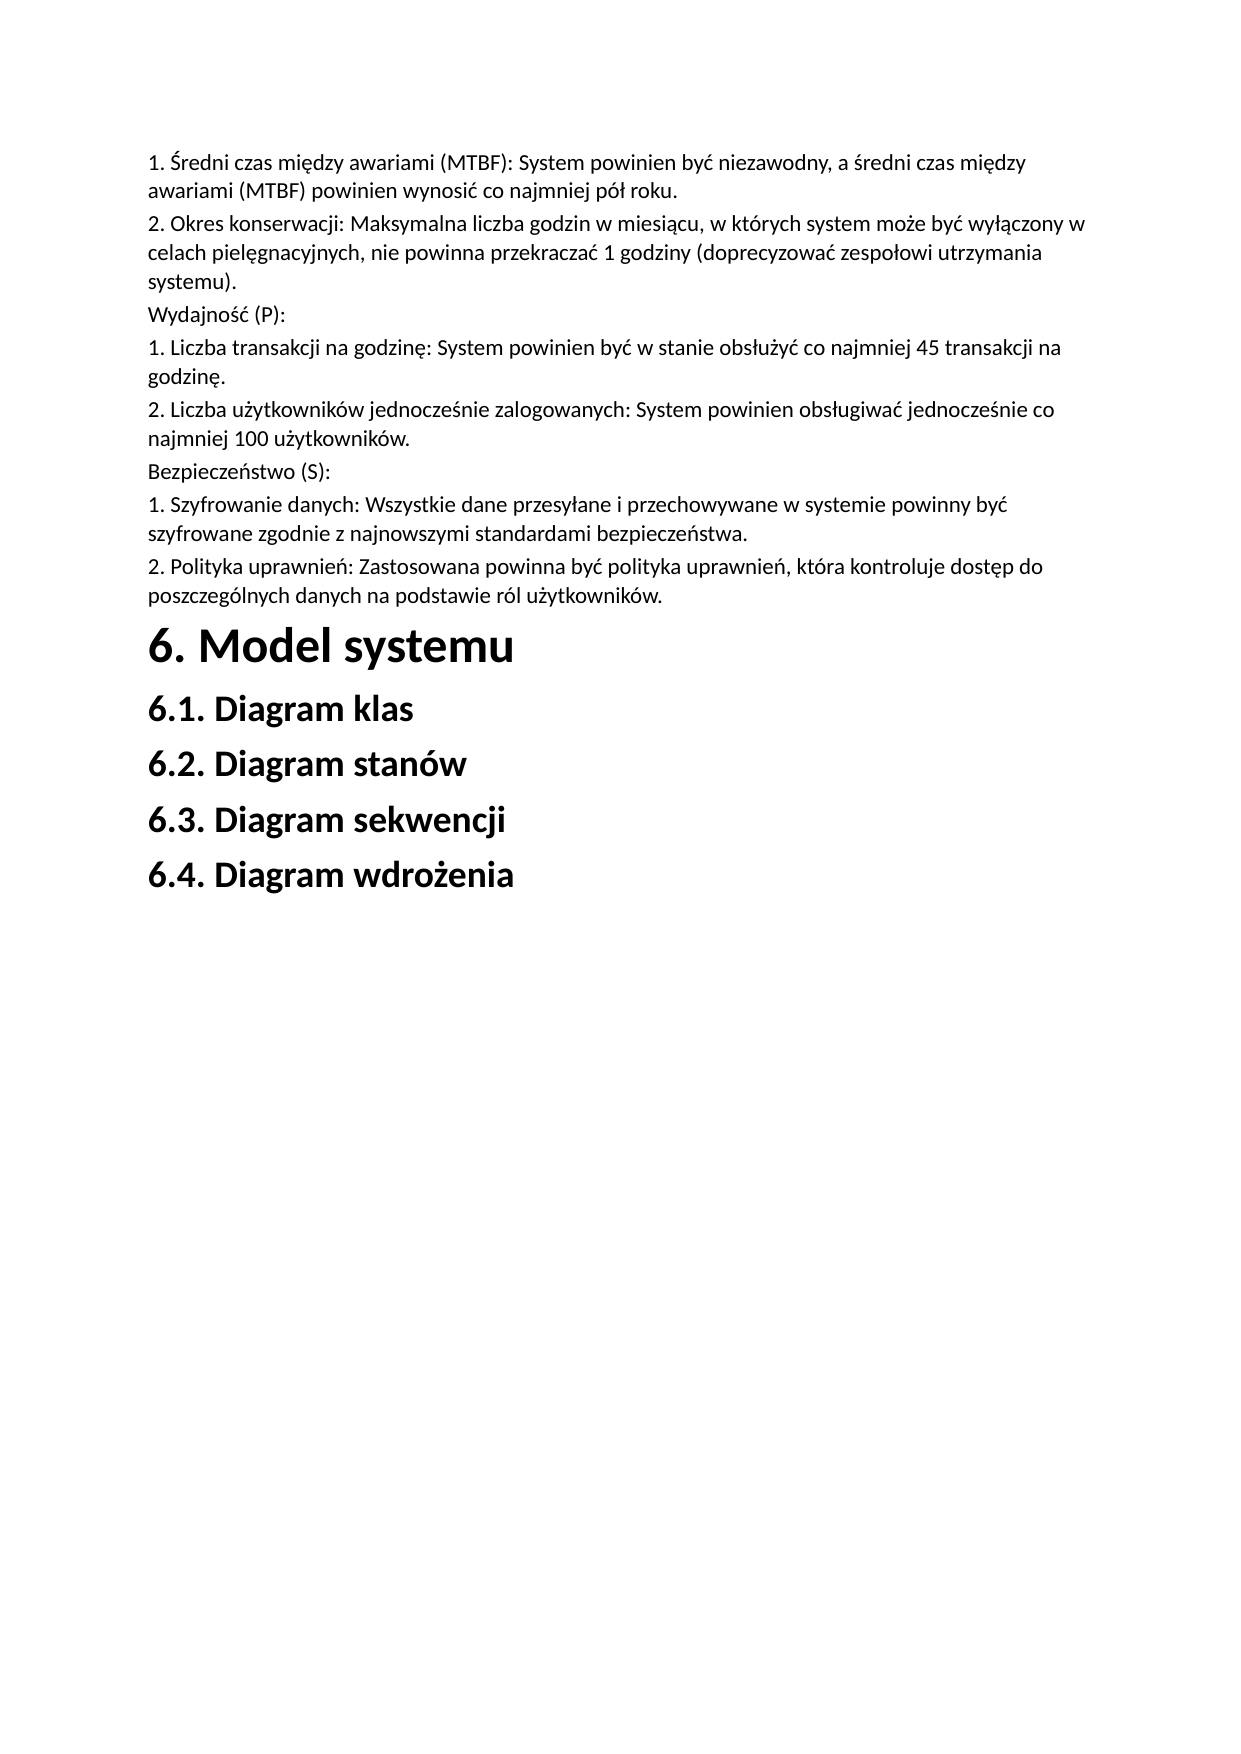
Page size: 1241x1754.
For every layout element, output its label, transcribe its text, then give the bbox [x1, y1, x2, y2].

text 6.4. Diagram wdrożenia [148, 851, 1093, 897]
text Bezpieczeństwo (S): [148, 457, 1093, 485]
text 1. Szyfrowanie danych: Wszystkie dane przesyłane i przechowywane w systemie powinny być szyfrowane zgodnie z najnowszymi standardami bezpieczeństwa. [148, 490, 1093, 547]
text 1. Liczba transakcji na godzinę: System powinien być w stanie obsłużyć co najmniej 45 transakcji na godzinę. [148, 333, 1093, 390]
text 1. Średni czas między awariami (MTBF): System powinien być niezawodny, a średni czas między awariami (MTBF) powinien wynosić co najmniej pół roku. [148, 148, 1093, 204]
text 6.1. Diagram klas [148, 685, 1093, 731]
text 6.2. Diagram stanów [148, 740, 1093, 786]
text 6.3. Diagram sekwencji [148, 796, 1093, 842]
text 6. Model systemu [148, 614, 1093, 675]
text 2. Okres konserwacji: Maksymalna liczba godzin w miesiącu, w których system może być wyłączony w celach pielęgnacyjnych, nie powinna przekraczać 1 godziny (doprecyzować zespołowi utrzymania systemu). [148, 209, 1093, 295]
text 2. Polityka uprawnień: Zastosowana powinna być polityka uprawnień, która kontroluje dostęp do poszczególnych danych na podstawie ról użytkowników. [148, 552, 1093, 609]
text Wydajność (P): [148, 300, 1093, 328]
text 2. Liczba użytkowników jednocześnie zalogowanych: System powinien obsługiwać jednocześnie co najmniej 100 użytkowników. [148, 395, 1093, 452]
